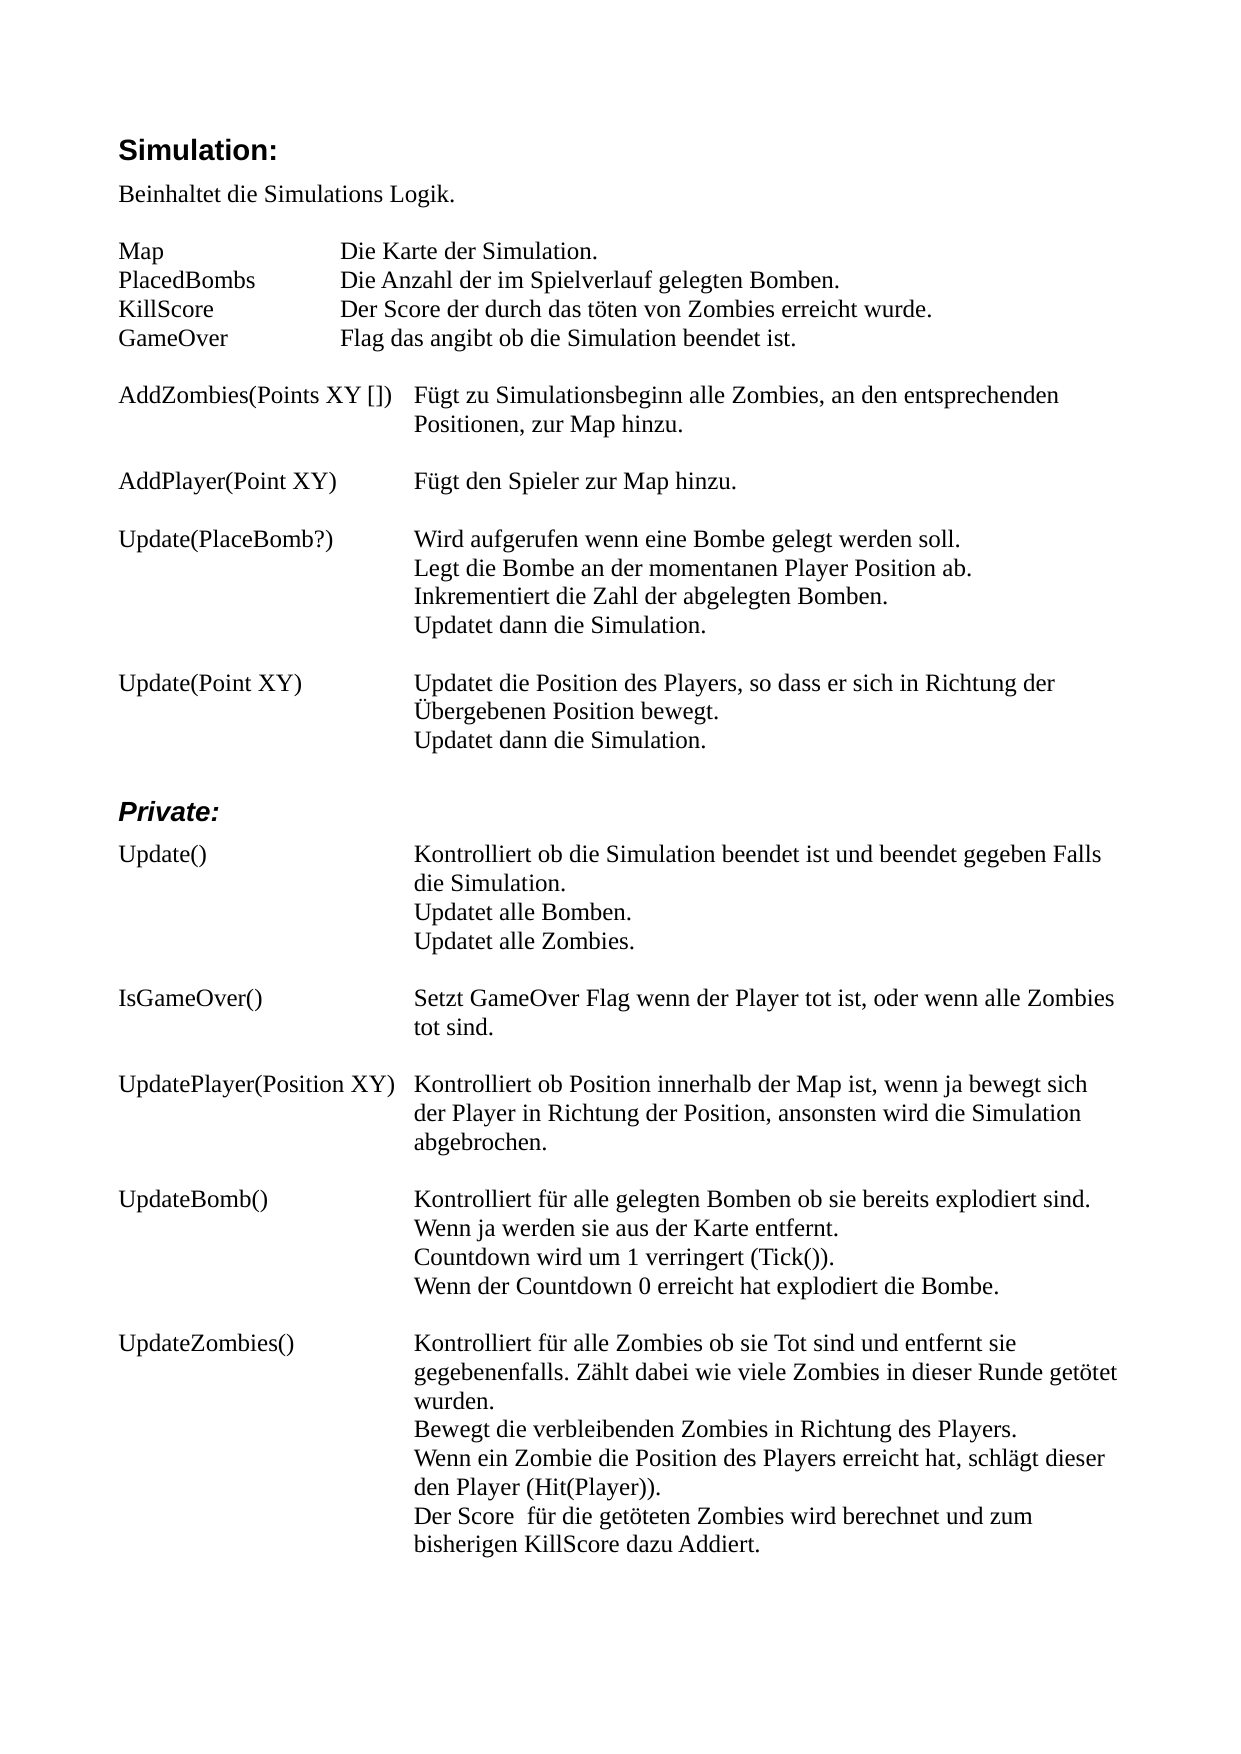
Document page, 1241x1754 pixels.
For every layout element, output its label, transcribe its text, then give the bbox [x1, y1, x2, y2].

text UpdateZombies() Kontrolliert für alle Zombies ob sie Tot sind und entfernt sie gegebenenfalls. Zählt dabei wie viele Zombies in dieser Runde getötet wurden. [118, 1328, 1122, 1414]
text Der Score für die getöteten Zombies wird berechnet und zum bisherigen KillScore dazu Addiert. [118, 1501, 1122, 1558]
text Map Die Karte der Simulation. [118, 236, 1122, 265]
text Bewegt die verbleibenden Zombies in Richtung des Players. [118, 1414, 1122, 1443]
text PlacedBombs Die Anzahl der im Spielverlauf gelegten Bomben. [118, 265, 1122, 294]
text Update(Point XY) Updatet die Position des Players, so dass er sich in Richtung der Übergebenen Position bewegt. [118, 668, 1122, 725]
text KillScore Der Score der durch das töten von Zombies erreicht wurde. [118, 294, 1122, 323]
text AddPlayer(Point XY) Fügt den Spieler zur Map hinzu. [118, 466, 1122, 495]
text IsGameOver() Setzt GameOver Flag wenn der Player tot ist, oder wenn alle Zombies tot sind. [118, 983, 1122, 1041]
text Countdown wird um 1 verringert (Tick()). [118, 1242, 1122, 1271]
text Updatet alle Bomben. [118, 897, 1122, 926]
subtitle Private: [118, 795, 1122, 827]
text Update(PlaceBomb?) Wird aufgerufen wenn eine Bombe gelegt werden soll. Legt die Bombe an der momentanen Player Position ab. [118, 524, 1122, 581]
text Update() Kontrolliert ob die Simulation beendet ist und beendet gegeben Falls die Simulation. [118, 839, 1122, 897]
text Beinhaltet die Simulations Logik. [118, 179, 1122, 208]
text AddZombies(Points XY []) Fügt zu Simulationsbeginn alle Zombies, an den entsprechenden Positionen, zur Map hinzu. [118, 380, 1122, 438]
text Updatet alle Zombies. [118, 926, 1122, 954]
text Inkrementiert die Zahl der abgelegten Bomben. [118, 581, 1122, 610]
text GameOver Flag das angibt ob die Simulation beendet ist. [118, 323, 1122, 351]
text Wenn ein Zombie die Position des Players erreicht hat, schlägt dieser den Player (Hit(Player)). [118, 1443, 1122, 1501]
text Updatet dann die Simulation. [118, 610, 1122, 639]
text UpdateBomb() Kontrolliert für alle gelegten Bomben ob sie bereits explodiert sind. Wenn ja werden sie aus der Karte entfernt. [118, 1184, 1122, 1242]
subtitle Simulation: [118, 133, 1122, 166]
text UpdatePlayer(Position XY) Kontrolliert ob Position innerhalb der Map ist, wenn ja bewegt sich der Player in Richtung der Position, ansonsten wird die Simulation abgebrochen. [118, 1069, 1122, 1156]
text Updatet dann die Simulation. [118, 725, 1122, 754]
text Wenn der Countdown 0 erreicht hat explodiert die Bombe. [118, 1271, 1122, 1299]
